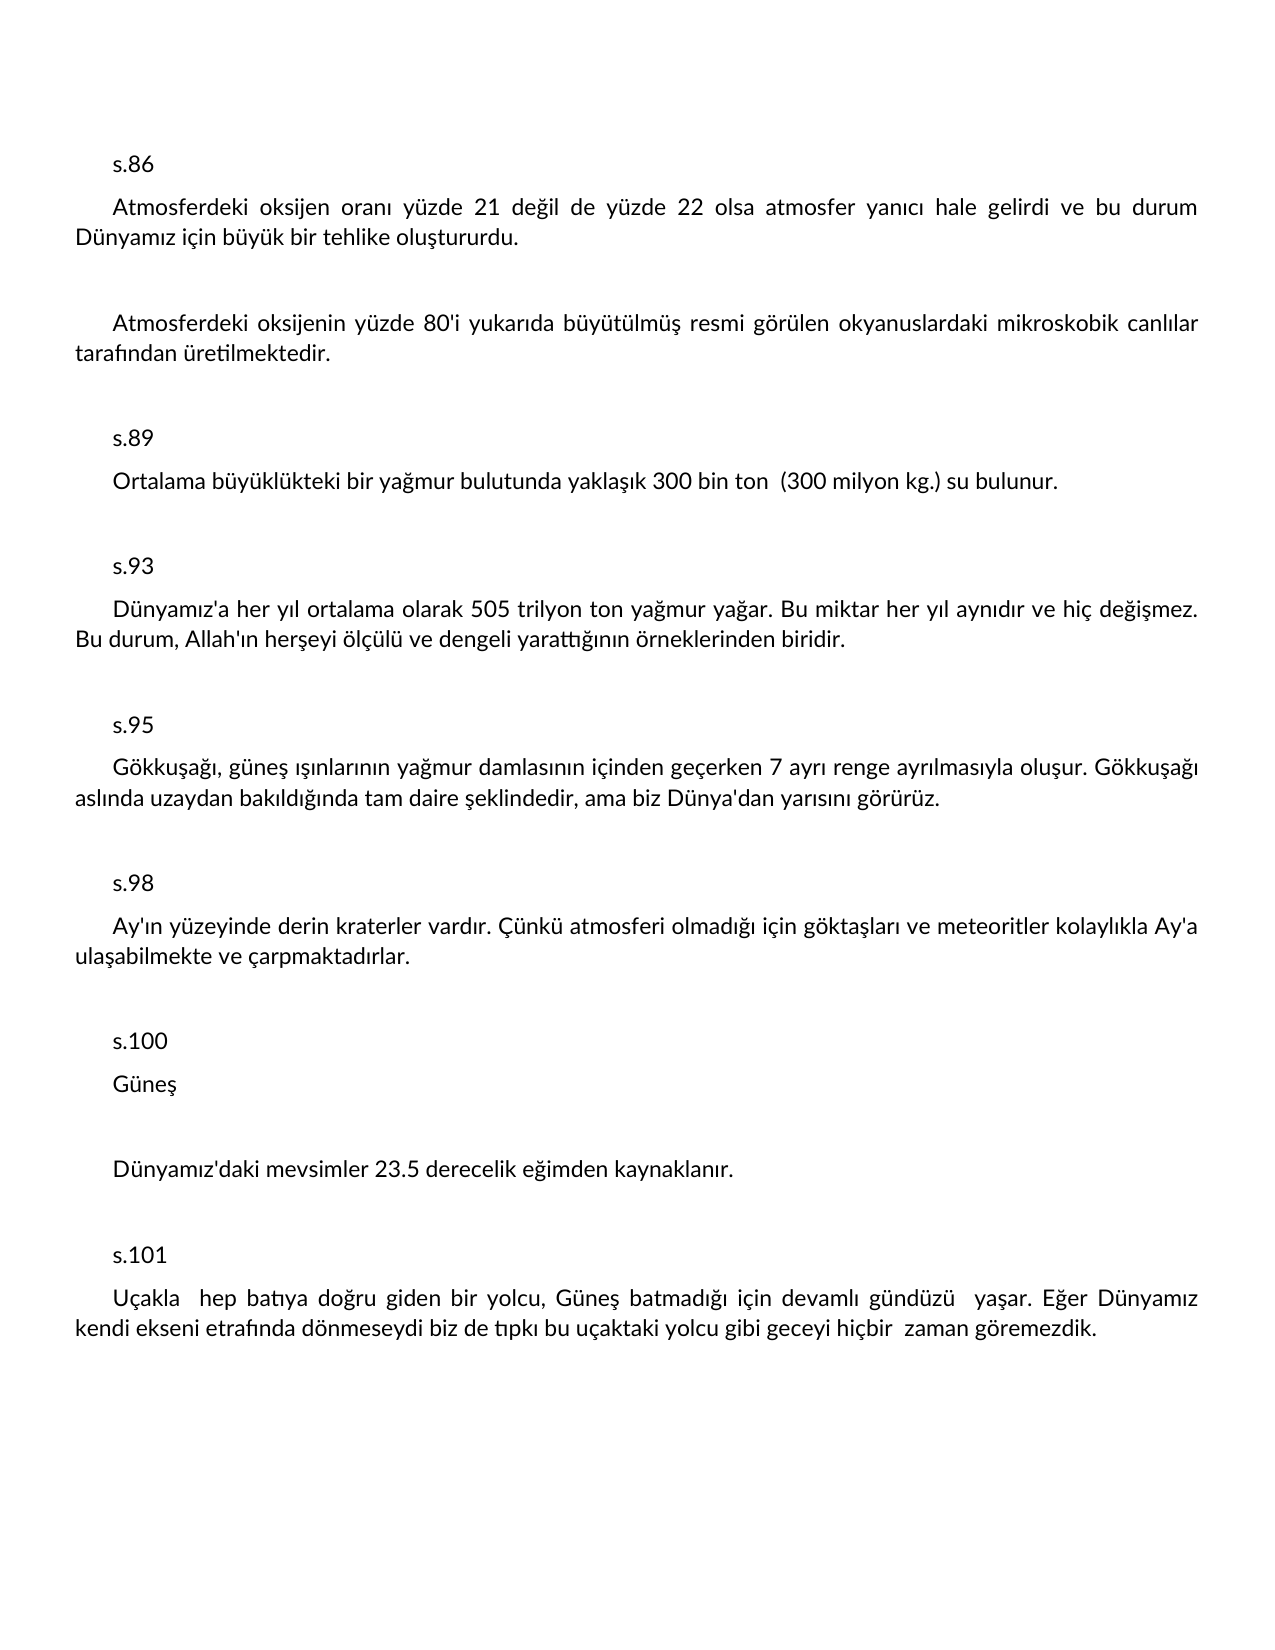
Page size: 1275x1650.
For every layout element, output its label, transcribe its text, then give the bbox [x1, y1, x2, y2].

text s.86 [75, 150, 1200, 177]
text Ortalama büyüklükteki bir yağmur bulutunda yaklaşık 300 bin ton (300 milyon kg.) su bulunur. [75, 467, 1200, 494]
text s.100 [75, 1027, 1200, 1054]
text s.89 [75, 424, 1200, 451]
text s.98 [75, 869, 1200, 896]
text s.93 [75, 552, 1200, 579]
text Dünyamız'a her yıl ortalama olarak 505 trilyon ton yağmur yağar. Bu miktar her yıl aynıdır ve hiç değişmez. Bu durum, Allah'ın herşeyi ölçülü ve dengeli yarattığının örneklerinden biridir. [75, 595, 1200, 652]
text Gökkuşağı, güneş ışınlarının yağmur damlasının içinden geçerken 7 ayrı renge ayrılmasıyla oluşur. Gökkuşağı aslında uzaydan bakıldığında tam daire şeklindedir, ama biz Dünya'dan yarısını görürüz. [75, 753, 1200, 811]
text s.101 [75, 1241, 1200, 1268]
text Uçakla hep batıya doğru giden bir yolcu, Güneş batmadığı için devamlı gündüzü yaşar. Eğer Dünyamız kendi ekseni etrafında dönmeseydi biz de tıpkı bu uçaktaki yolcu gibi geceyi hiçbir zaman göremezdik. [75, 1283, 1200, 1341]
text Atmosferdeki oksijenin yüzde 80'i yukarıda büyütülmüş resmi görülen okyanuslardaki mikroskobik canlılar tarafından üretilmektedir. [75, 308, 1200, 366]
text s.95 [75, 710, 1200, 738]
text Atmosferdeki oksijen oranı yüzde 21 değil de yüzde 22 olsa atmosfer yanıcı hale gelirdi ve bu durum Dünyamız için büyük bir tehlike oluştururdu. [75, 193, 1200, 250]
text Dünyamız'daki mevsimler 23.5 derecelik eğimden kaynaklanır. [75, 1155, 1200, 1183]
text Ay'ın yüzeyinde derin kraterler vardır. Çünkü atmosferi olmadığı için göktaşları ve meteoritler kolaylıkla Ay'a ulaşabilmekte ve çarpmaktadırlar. [75, 911, 1200, 969]
text Güneş [75, 1070, 1200, 1097]
